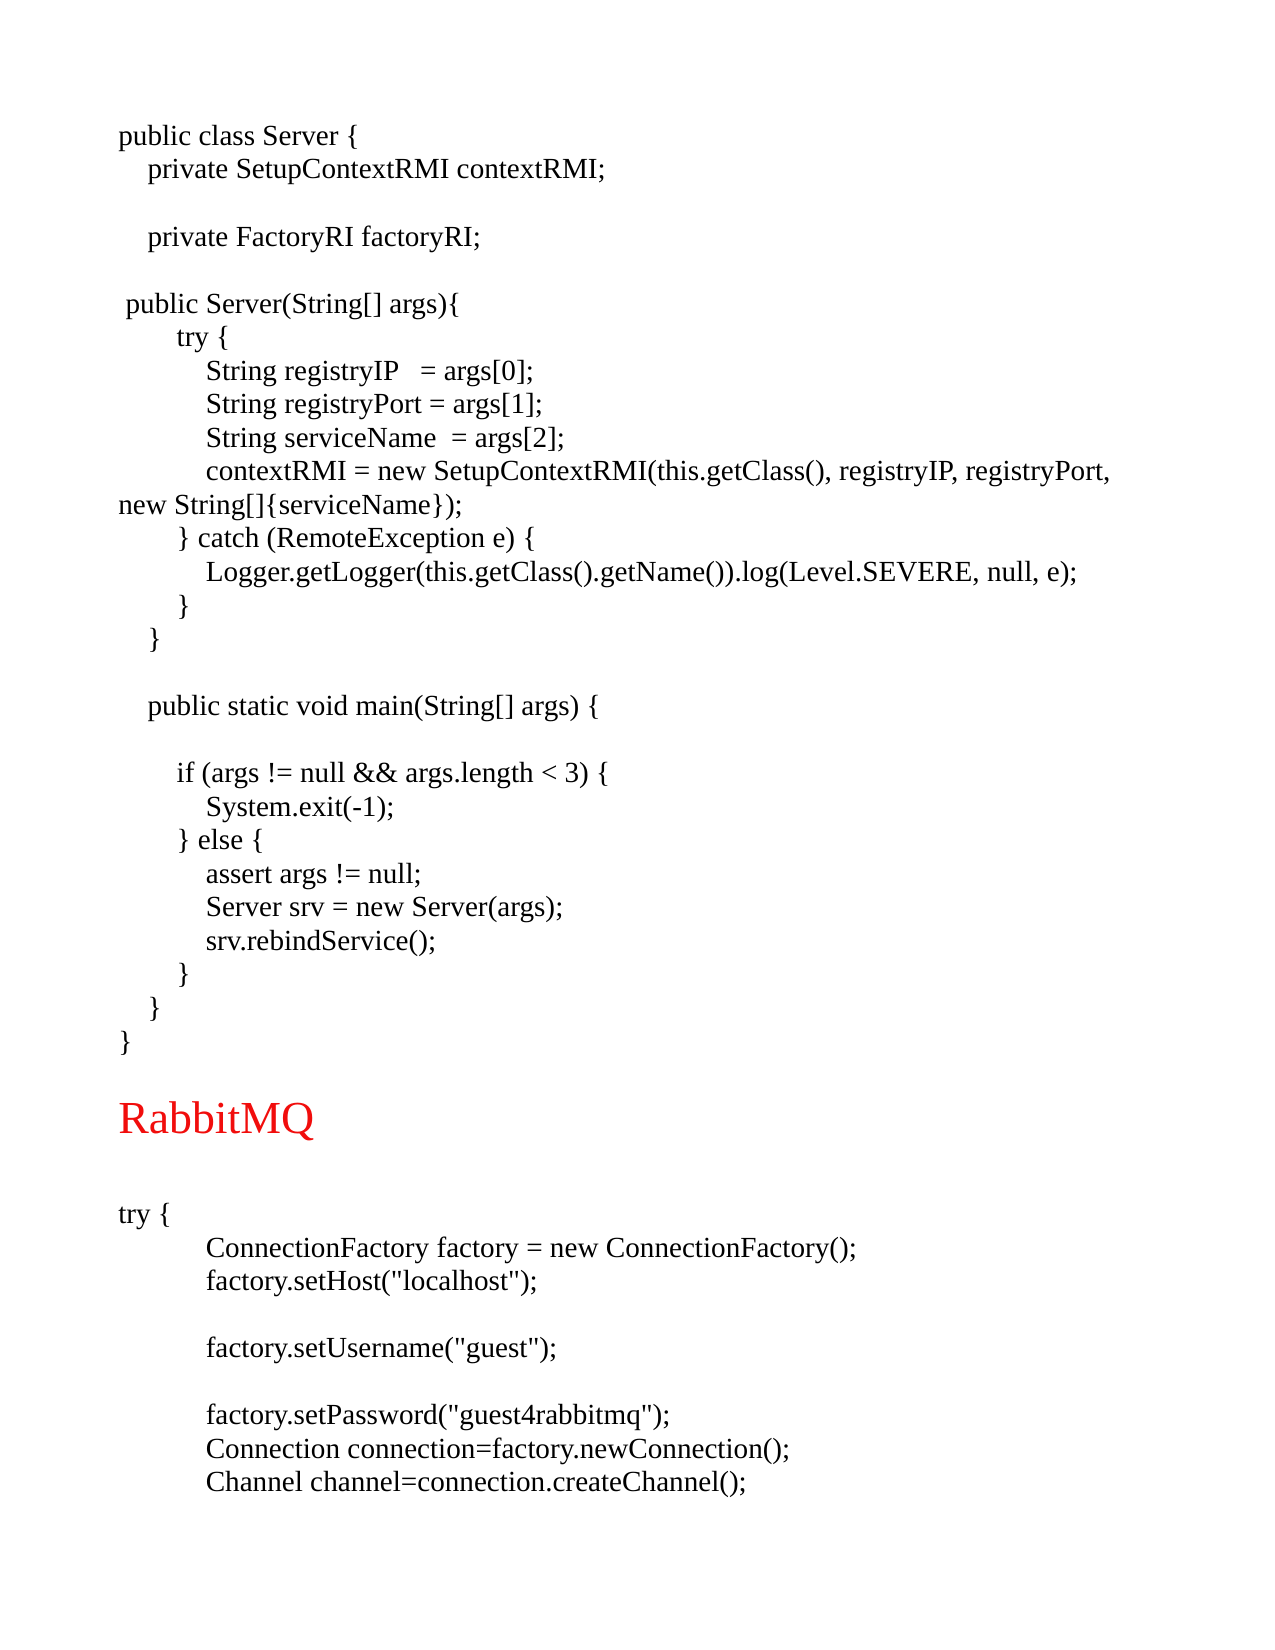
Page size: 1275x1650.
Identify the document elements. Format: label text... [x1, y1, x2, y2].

text } [118, 621, 1157, 655]
text assert args != null; [118, 856, 1157, 889]
text public static void main(String[] args) { [118, 688, 1157, 722]
text Channel channel=connection.createChannel(); [118, 1464, 1157, 1498]
text String registryIP = args[0]; [118, 353, 1157, 386]
text String serviceName = args[2]; [118, 420, 1157, 453]
text } catch (RemoteException e) { [118, 521, 1157, 554]
text } [118, 957, 1157, 990]
text } [118, 1024, 1157, 1057]
text public Server(String[] args){ [118, 286, 1157, 319]
text System.exit(-1); [118, 789, 1157, 822]
text private FactoryRI factoryRI; [118, 219, 1157, 252]
text String registryPort = args[1]; [118, 386, 1157, 420]
text RabbitMQ [118, 1091, 1157, 1143]
text Connection connection=factory.newConnection(); [118, 1431, 1157, 1464]
text } else { [118, 822, 1157, 856]
text factory.setPassword("guest4rabbitmq"); [118, 1397, 1157, 1431]
text } [118, 990, 1157, 1024]
text if (args != null && args.length < 3) { [118, 755, 1157, 789]
text contextRMI = new SetupContextRMI(this.getClass(), registryIP, registryPort, new String[]{serviceName}); [118, 453, 1157, 521]
text } [118, 588, 1157, 621]
text Server srv = new Server(args); [118, 889, 1157, 923]
text srv.rebindService(); [118, 923, 1157, 957]
text factory.setUsername("guest"); [118, 1330, 1157, 1364]
text Logger.getLogger(this.getClass().getName()).log(Level.SEVERE, null, e); [118, 554, 1157, 588]
text private SetupContextRMI contextRMI; [118, 152, 1157, 185]
text ConnectionFactory factory = new ConnectionFactory(); [118, 1230, 1157, 1263]
text try { [118, 1196, 1157, 1230]
text try { [118, 319, 1157, 353]
text public class Server { [118, 118, 1157, 152]
text factory.setHost("localhost"); [118, 1263, 1157, 1297]
